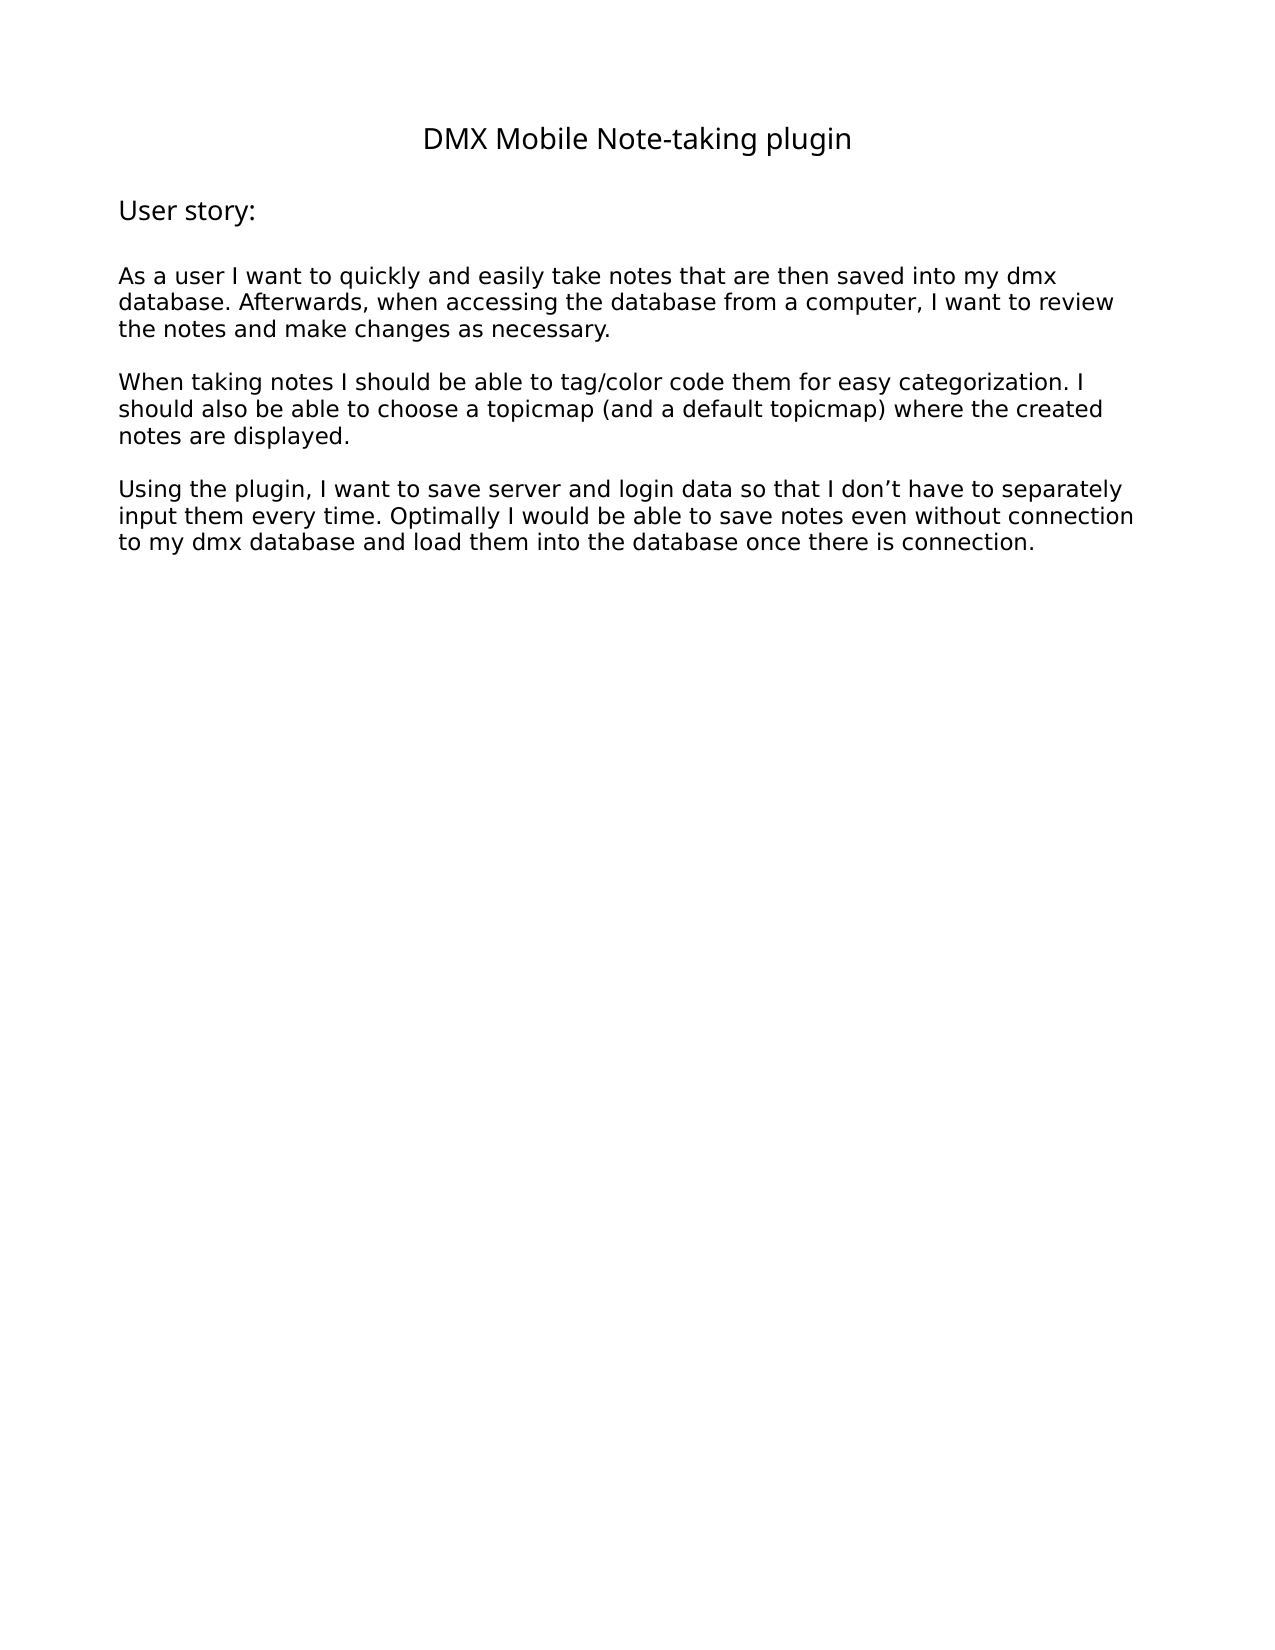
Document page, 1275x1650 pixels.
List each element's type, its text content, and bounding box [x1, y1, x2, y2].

text As a user I want to quickly and easily take notes that are then saved into my dmx database. Afterwards, when accessing the database from a computer, I want to review the notes and make changes as necessary. [118, 263, 1157, 343]
text User story: [118, 192, 1157, 229]
text Using the plugin, I want to save server and login data so that I don’t have to separately input them every time. Optimally I would be able to save notes even without connection to my dmx database and load them into the database once there is connection. [118, 476, 1157, 556]
text When taking notes I should be able to tag/color code them for easy categorization. I should also be able to choose a topicmap (and a default topicmap) where the created notes are displayed. [118, 369, 1157, 449]
text DMX Mobile Note-taking plugin [118, 118, 1157, 158]
